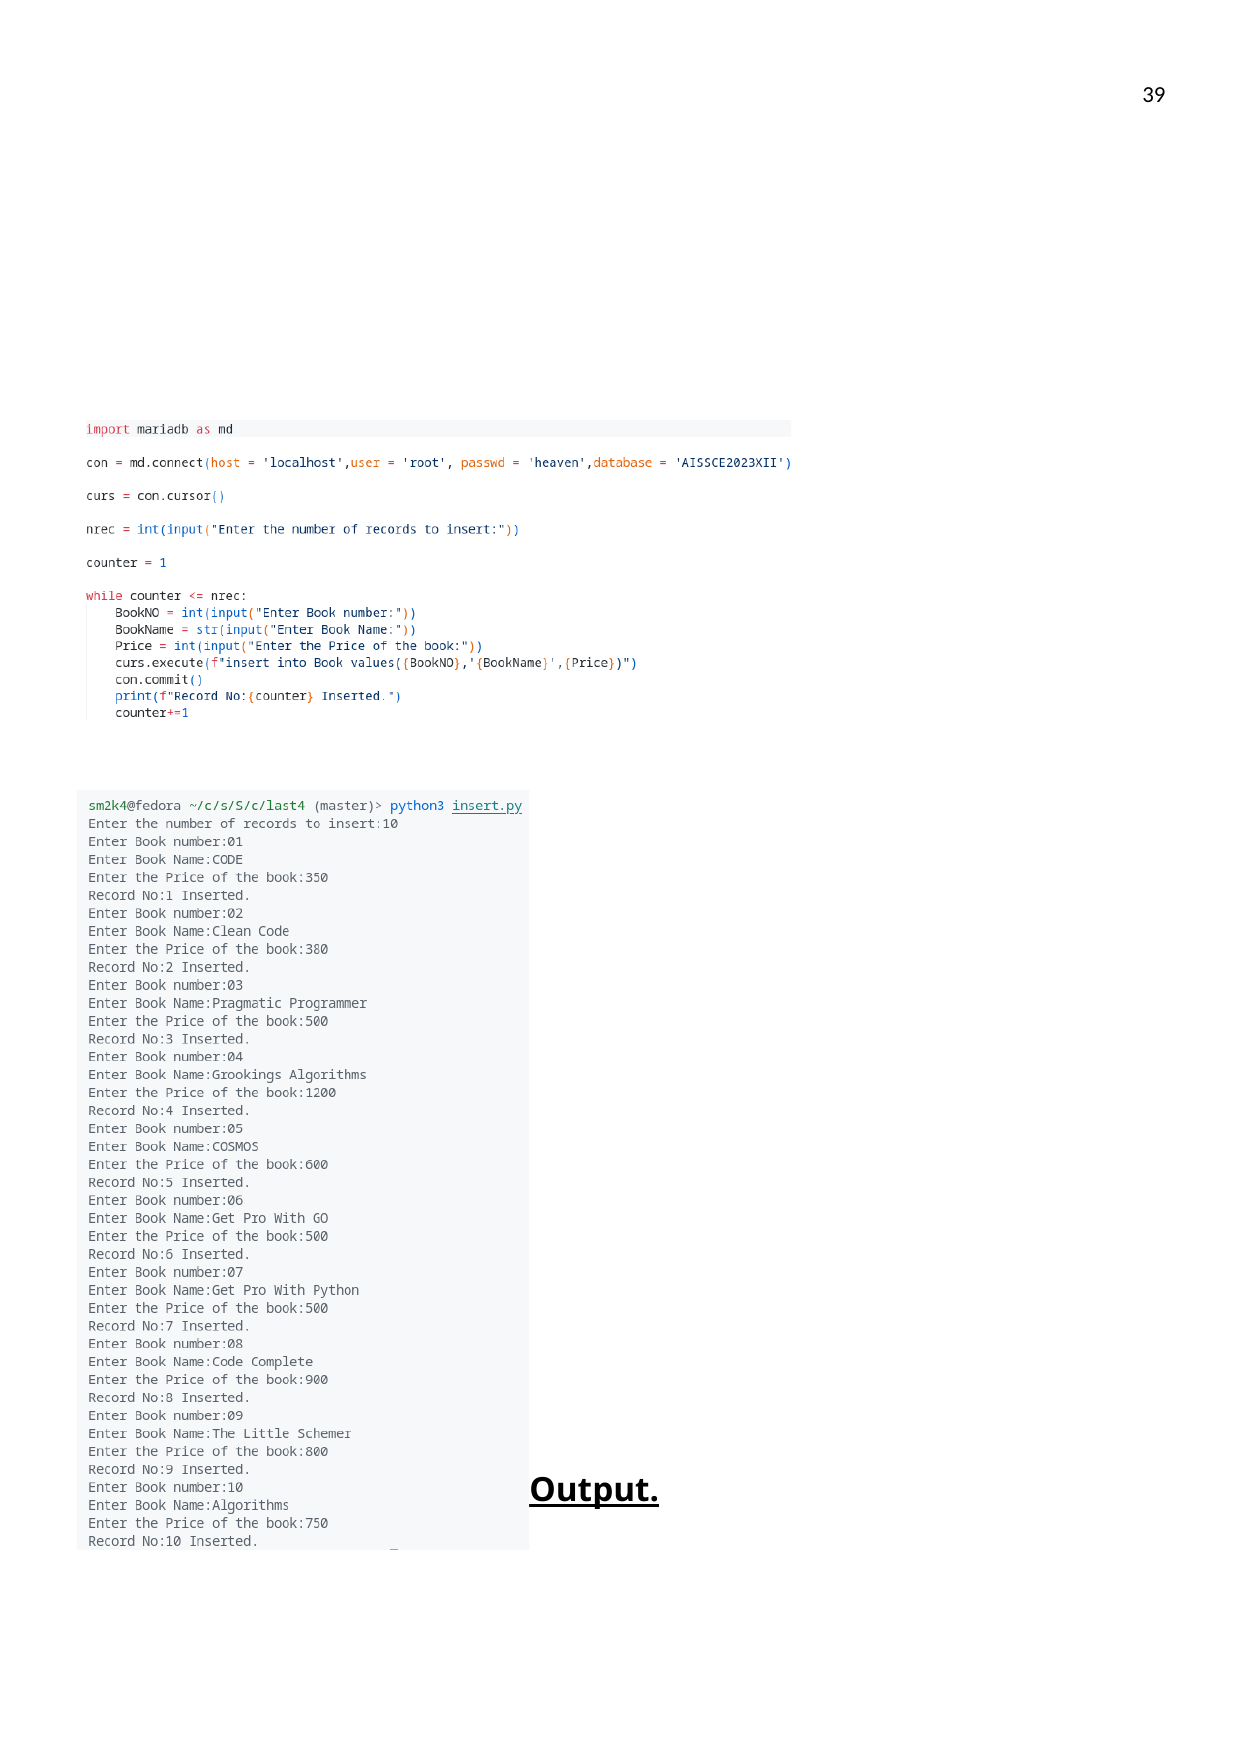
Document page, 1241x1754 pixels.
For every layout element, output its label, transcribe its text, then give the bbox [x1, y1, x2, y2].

picture [74, 419, 792, 728]
text Output. [530, 1466, 1165, 1511]
picture [76, 790, 530, 1550]
